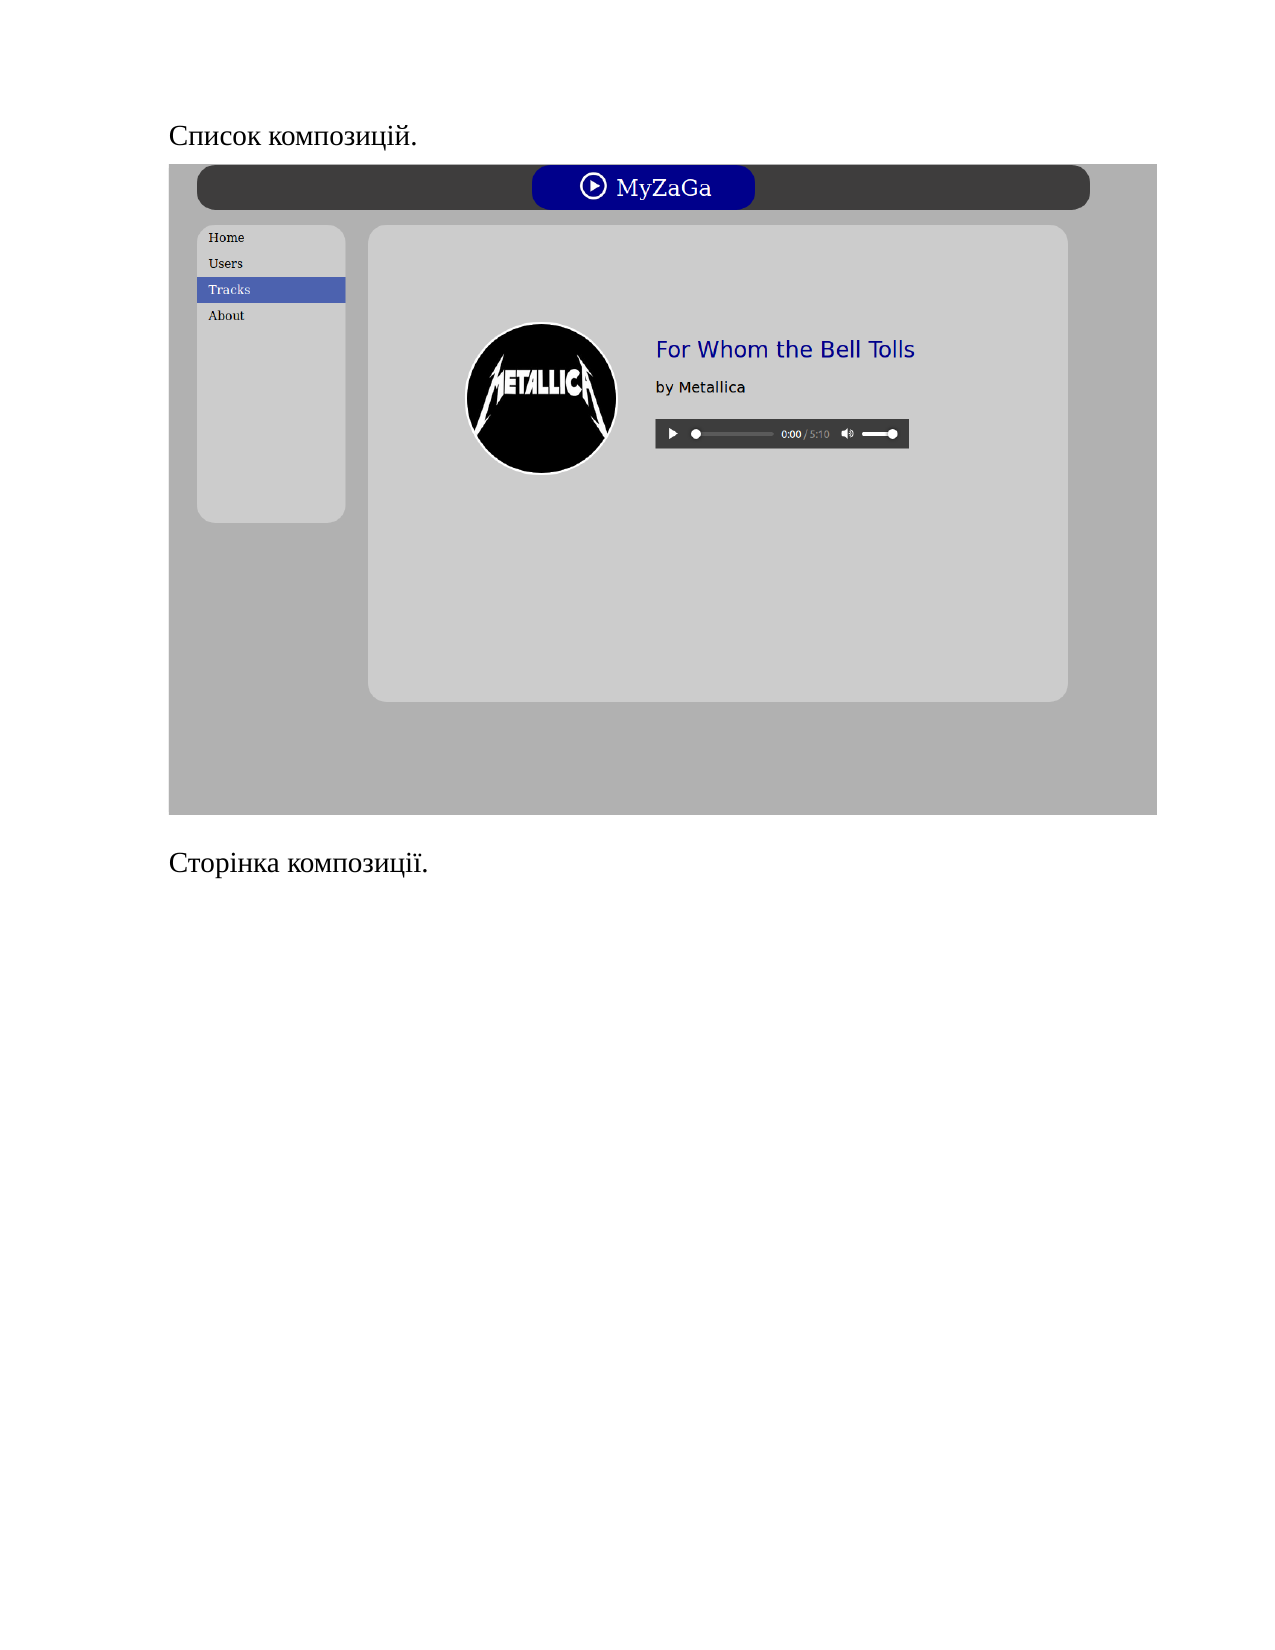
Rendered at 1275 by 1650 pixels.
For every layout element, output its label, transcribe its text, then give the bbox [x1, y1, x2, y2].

text Список композицій. [169, 118, 1157, 152]
picture [168, 164, 1157, 815]
text Сторінка композиції. [169, 815, 1157, 878]
